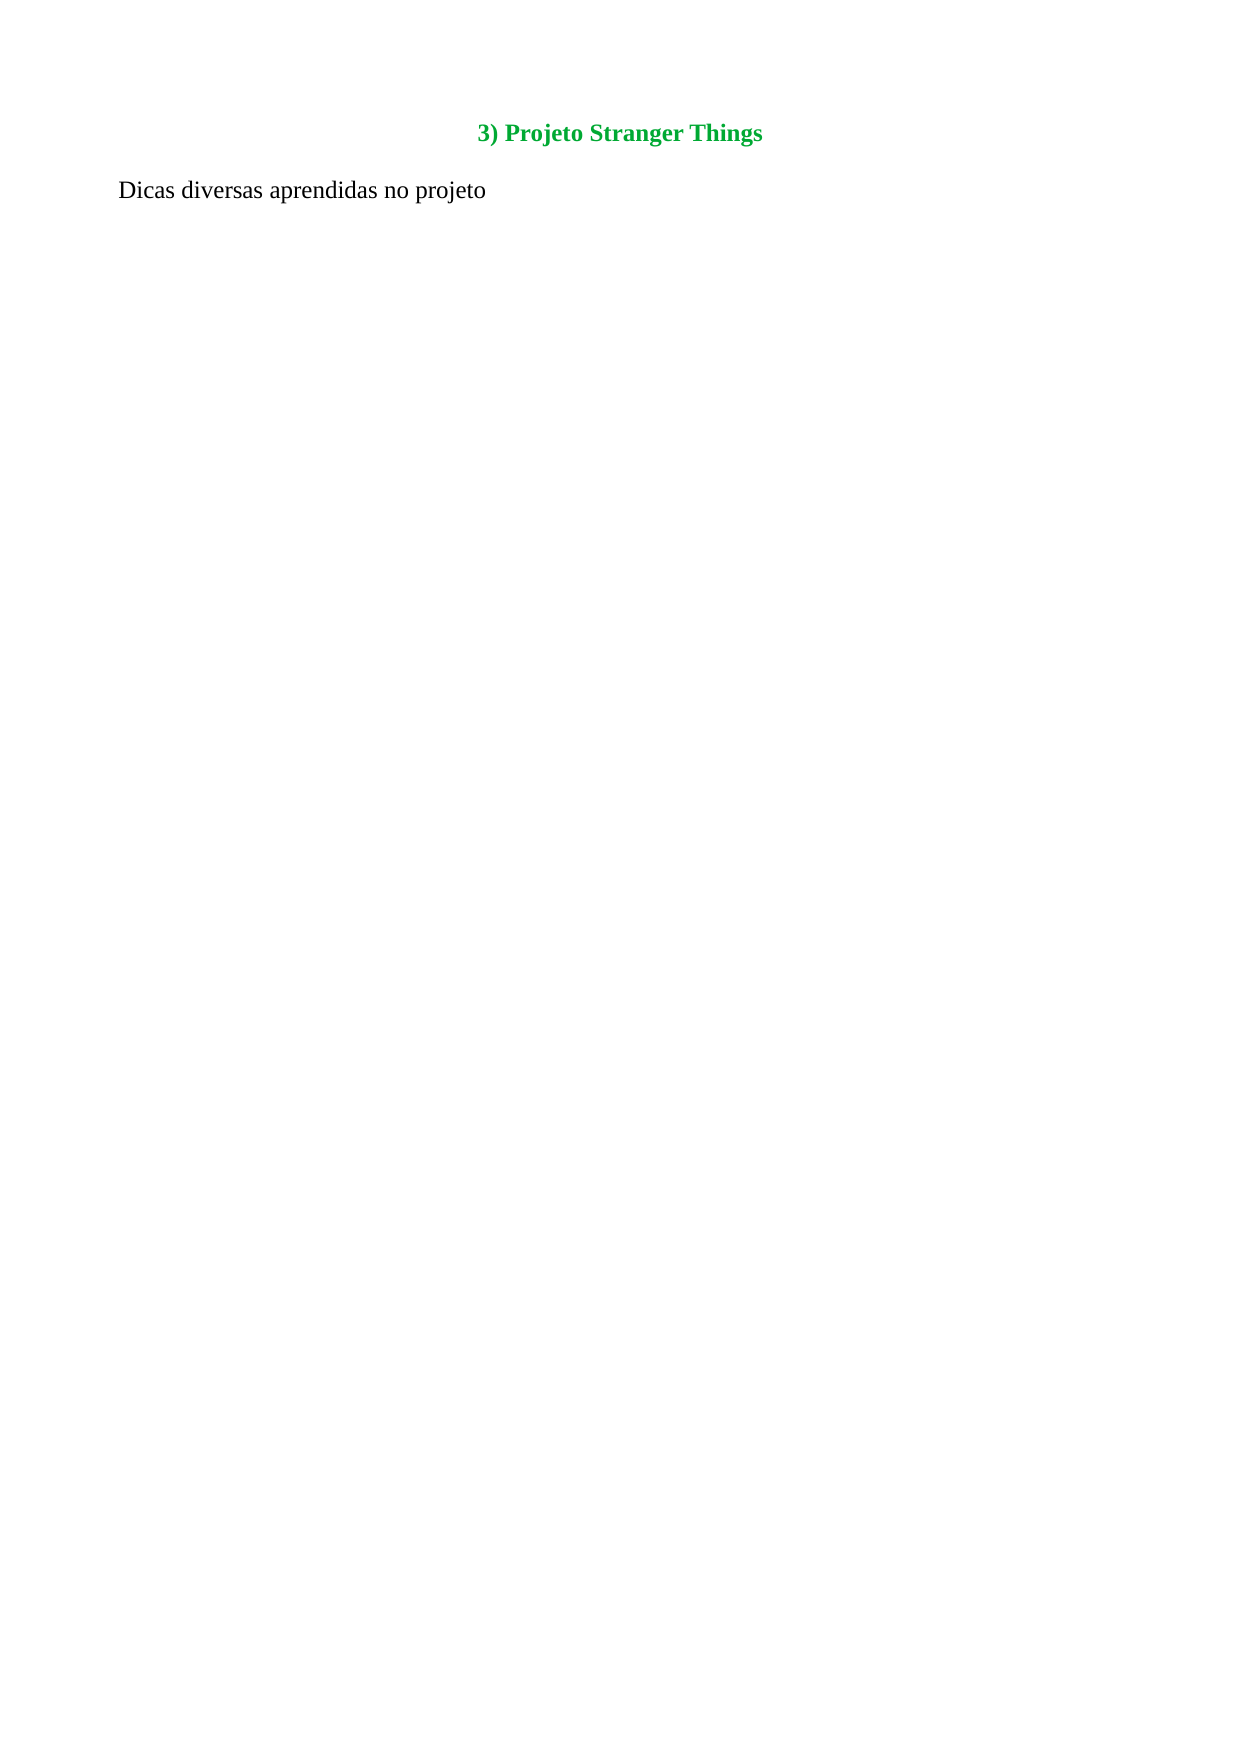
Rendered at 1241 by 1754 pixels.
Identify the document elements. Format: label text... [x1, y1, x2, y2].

text Dicas diversas aprendidas no projeto [118, 176, 1122, 204]
text 3) Projeto Stranger Things [118, 118, 1122, 147]
